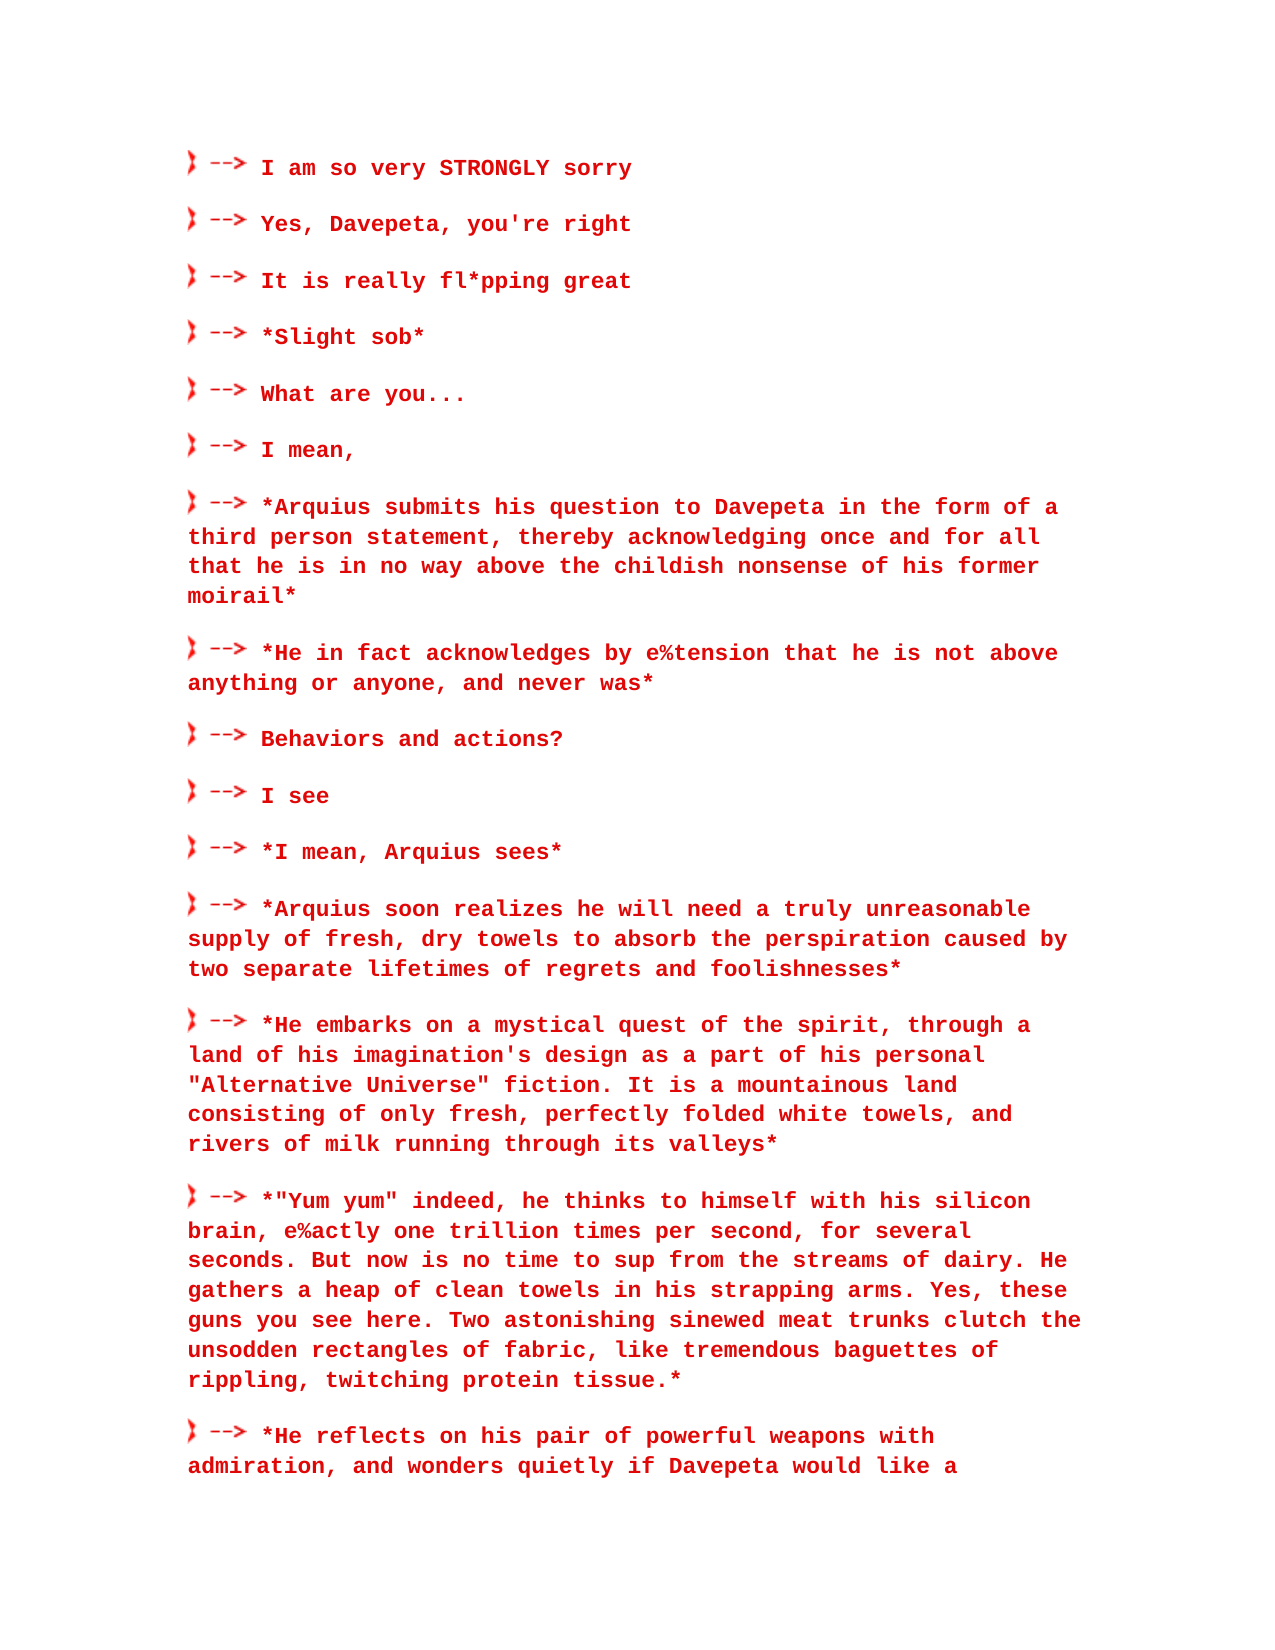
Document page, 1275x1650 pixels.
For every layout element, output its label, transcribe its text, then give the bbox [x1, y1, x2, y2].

text *He reflects on his pair of powerful weapons with admiration, and wonders quietly if Davepeta would like a [187, 1418, 1087, 1480]
text *He embarks on a mystical quest of the spirit, through a land of his imagination's design as a part of his personal "Alternative Universe" fiction. It is a mountainous land consisting of only fresh, perfectly folded white towels, and rivers of milk running through its valleys* [187, 1007, 1087, 1158]
text *Arquius submits his question to Davepeta in the form of a third person statement, thereby acknowledging once and for all that he is in no way above the childish nonsense of his former moirail* [187, 489, 1087, 611]
text Yes, Davepeta, you're right [187, 207, 1087, 238]
text What are you... [187, 376, 1087, 408]
text *Slight sob* [187, 320, 1087, 352]
text *I mean, Arquius sees* [187, 835, 1087, 867]
text It is really fl*pping great [187, 263, 1087, 295]
text I see [187, 778, 1087, 810]
text *Arquius soon realizes he will need a truly unreasonable supply of fresh, dry towels to absorb the perspiration caused by two separate lifetimes of regrets and foolishnesses* [187, 891, 1087, 983]
text Behaviors and actions? [187, 722, 1087, 753]
text *He in fact acknowledges by e%tension that he is not above anything or anyone, and never was* [187, 635, 1087, 697]
text I am so very STRONGLY sorry [187, 150, 1087, 182]
text I mean, [187, 433, 1087, 465]
text *"Yum yum" indeed, he thinks to himself with his silicon brain, e%actly one trillion times per second, for several seconds. But now is no time to sup from the streams of dairy. He gathers a heap of clean towels in his strapping arms. Yes, these guns you see here. Two astonishing sinewed meat trunks clutch the unsodden rectangles of fabric, like tremendous baguettes of rippling, twitching protein tissue.* [187, 1183, 1087, 1394]
